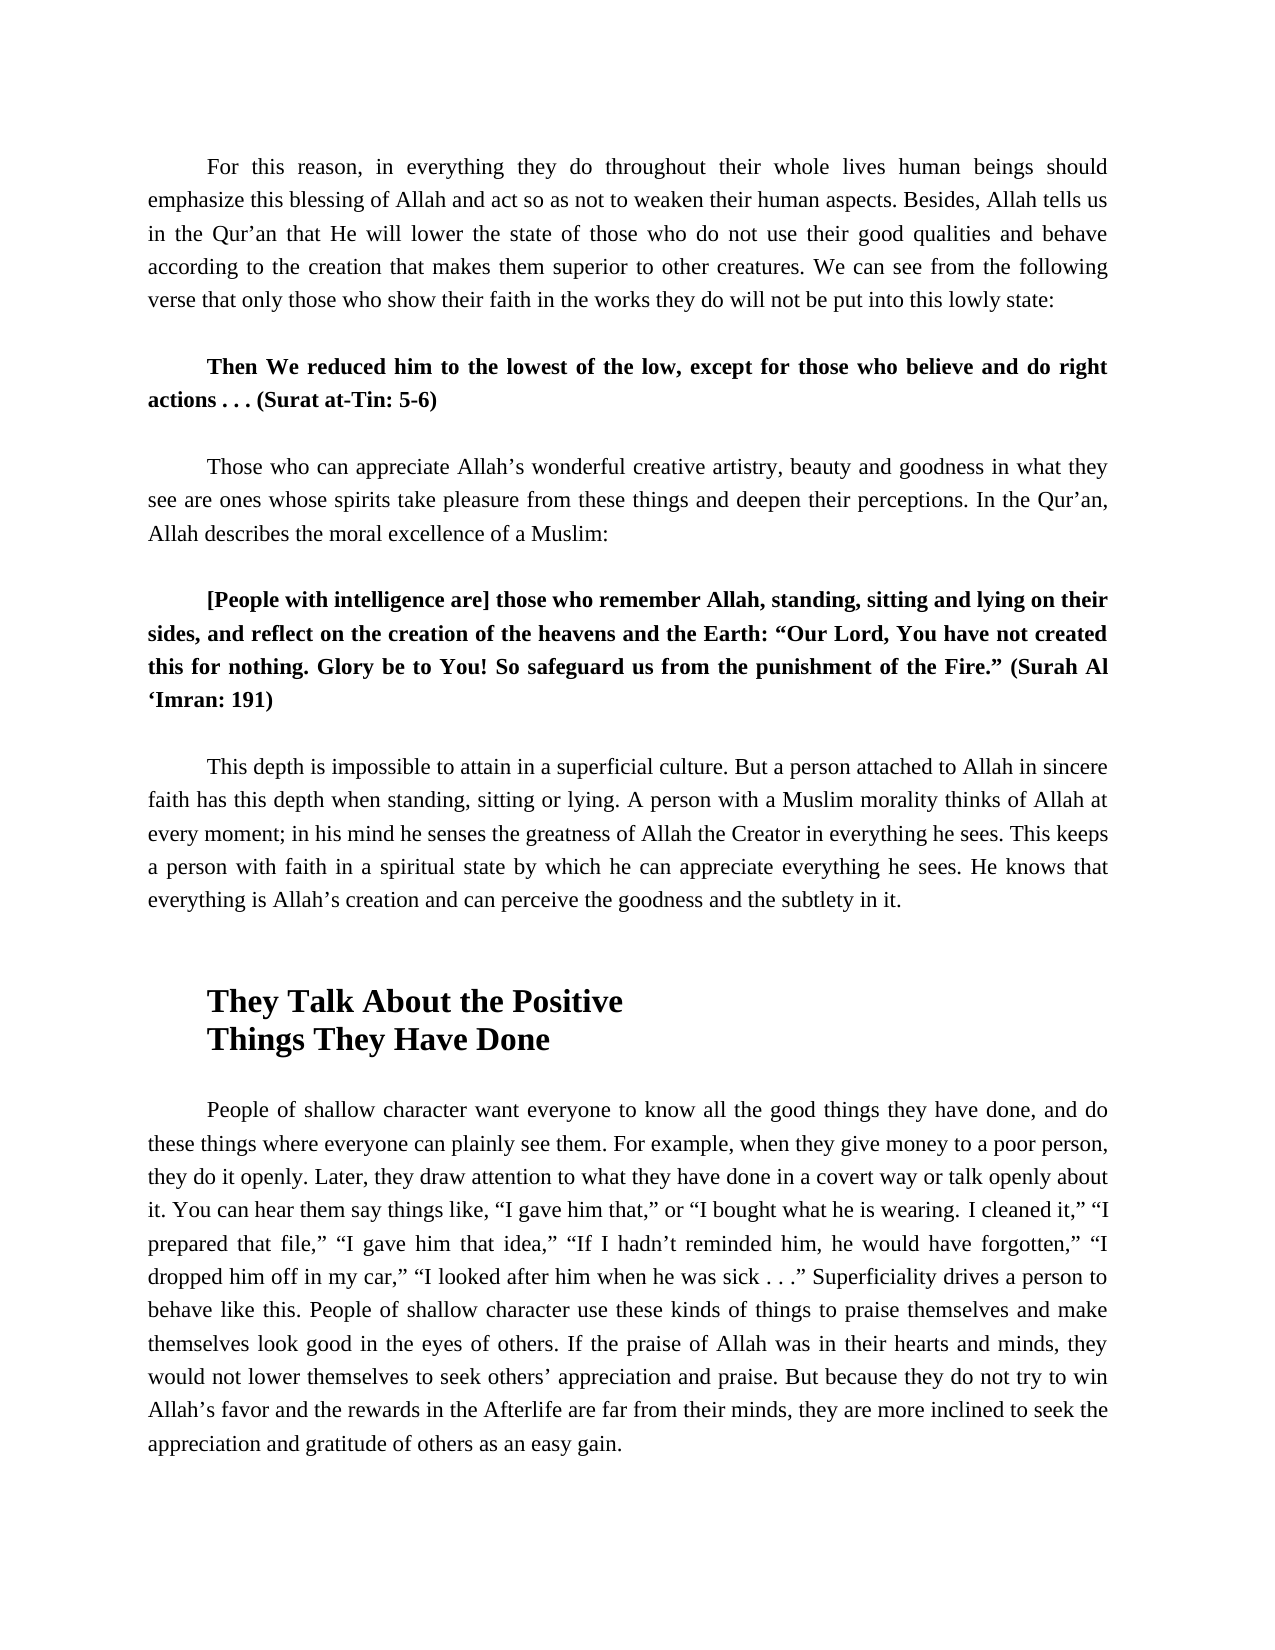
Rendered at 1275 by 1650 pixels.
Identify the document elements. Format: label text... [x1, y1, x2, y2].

text They Talk About the Positive [148, 981, 1110, 1019]
text Then We reduced him to the lowest of the low, except for those who believe and do right actions . . . (Surat at-Tin: 5-6) [148, 348, 1110, 414]
text People of shallow character want everyone to know all the good things they have done, and do these things where everyone can plainly see them. For example, when they give money to a poor person, they do it openly. Later, they draw attention to what they have done in a covert way or talk openly about it. You can hear them say things like, “I gave him that,” or “I bought what he is wearing. I cleaned it,” “I prepared that file,” “I gave him that idea,” “If I hadn’t reminded him, he would have forgotten,” “I dropped him off in my car,” “I looked after him when he was sick . . .” Superficiality drives a person to behave like this. People of shallow character use these kinds of things to praise themselves and make themselves look good in the eyes of others. If the praise of Allah was in their hearts and minds, they would not lower themselves to seek others’ appreciation and praise. But because they do not try to win Allah’s favor and the rewards in the Afterlife are far from their minds, they are more inclined to seek the appreciation and gratitude of others as an easy gain. [148, 1091, 1110, 1458]
text Those who can appreciate Allah’s wonderful creative artistry, beauty and goodness in what they see are ones whose spirits take pleasure from these things and deepen their perceptions. In the Qur’an, Allah describes the moral excellence of a Muslim: [148, 448, 1110, 548]
text For this reason, in everything they do throughout their whole lives human beings should emphasize this blessing of Allah and act so as not to weaken their human aspects. Besides, Allah tells us in the Qur’an that He will lower the state of those who do not use their good qualities and behave according to the creation that makes them superior to other creatures. We can see from the following verse that only those who show their faith in the works they do will not be put into this lowly state: [148, 148, 1110, 314]
text [People with intelligence are] those who remember Allah, standing, sitting and lying on their sides, and reflect on the creation of the heavens and the Earth: “Our Lord, You have not created this for nothing. Glory be to You! So safeguard us from the punishment of the Fire.” (Surah Al ‘Imran: 191) [148, 581, 1110, 714]
text This depth is impossible to attain in a superficial culture. But a person attached to Allah in sincere faith has this depth when standing, sitting or lying. A person with a Muslim morality thinks of Allah at every moment; in his mind he senses the greatness of Allah the Creator in everything he sees. This keeps a person with faith in a spiritual state by which he can appreciate everything he sees. He knows that everything is Allah’s creation and can perceive the goodness and the subtlety in it. [148, 748, 1110, 914]
text Things They Have Done [148, 1019, 1110, 1058]
